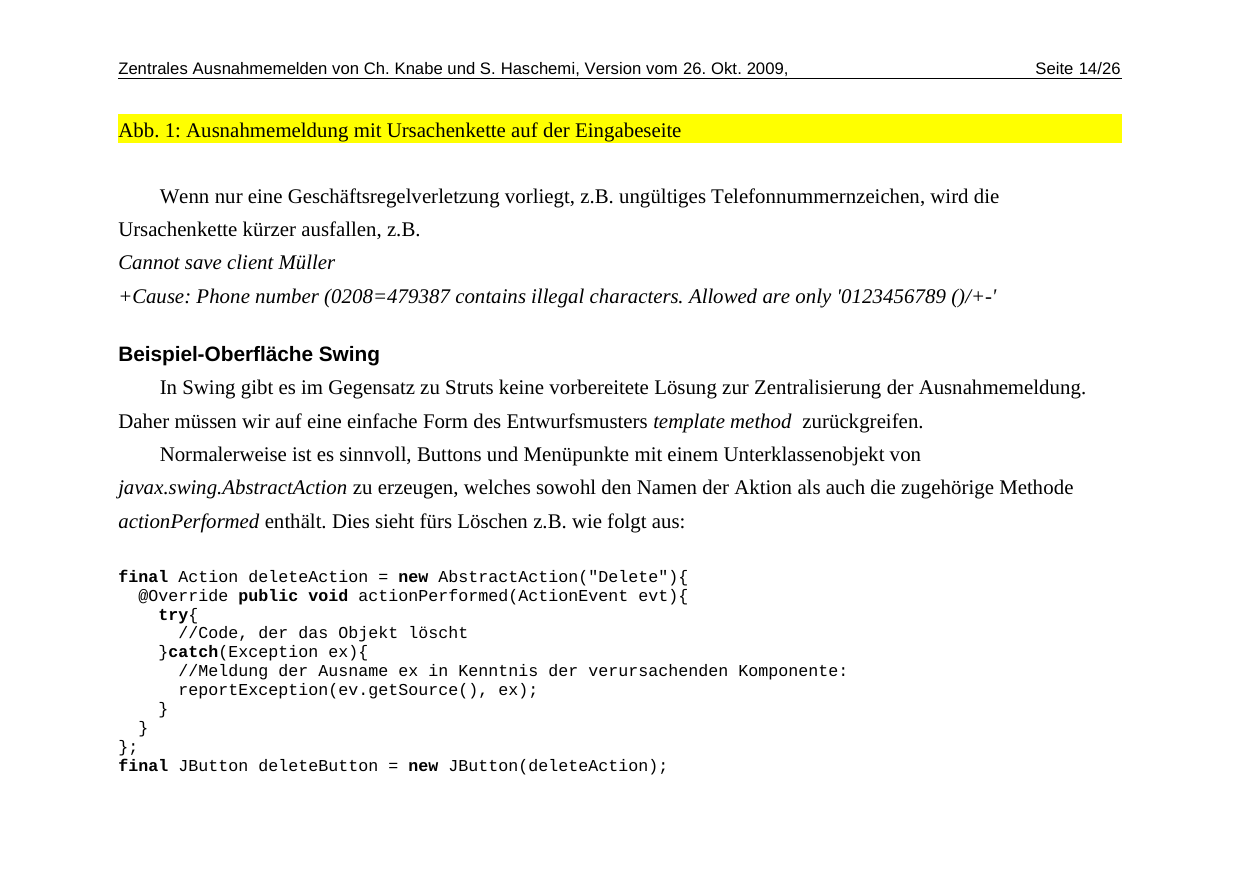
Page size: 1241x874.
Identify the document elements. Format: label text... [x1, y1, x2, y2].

text @Override public void actionPerformed(ActionEvent evt){ [118, 587, 1122, 606]
text //Meldung der Ausname ex in Kenntnis der verursachenden Komponente: [118, 663, 1122, 682]
text reportException(ev.getSource(), ex); [118, 682, 1122, 701]
text try{ [118, 606, 1122, 625]
text Abb. 1: Ausnahmemeldung mit Ursachenkette auf der Eingabeseite [118, 114, 1122, 143]
text In Swing gibt es im Gegensatz zu Struts keine vorbereitete Lösung zur Zentralisierung der Ausnahmemeldung. Daher müssen wir auf eine einfache Form des Entwurfsmusters template method zurückgreifen. [118, 368, 1122, 435]
text final Action deleteAction = new AbstractAction("Delete"){ [118, 568, 1122, 587]
text } [118, 720, 1122, 739]
text final JButton deleteButton = new JButton(deleteAction); [118, 758, 1122, 777]
text Wenn nur eine Geschäftsregelverletzung vorliegt, z.B. ungültiges Telefonnummernzeichen, wird die Ursachenkette kürzer ausfallen, z.B. Cannot save client Müller +Cause: Phone number (0208=479387 contains illegal characters. Allowed are only '0123456789 ()/+-' [118, 176, 1122, 310]
text Beispiel-Oberfläche Swing [118, 335, 1122, 368]
text } [118, 701, 1122, 720]
text }; [118, 739, 1122, 758]
text //Code, der das Objekt löscht [118, 625, 1122, 644]
text Normalerweise ist es sinnvoll, Buttons und Menüpunkte mit einem Unterklassenobjekt von javax.swing.AbstractAction zu erzeugen, welches sowohl den Namen der Aktion als auch die zugehörige Methode actionPerformed enthält. Dies sieht fürs Löschen z.B. wie folgt aus: [118, 435, 1122, 535]
text }catch(Exception ex){ [118, 644, 1122, 663]
